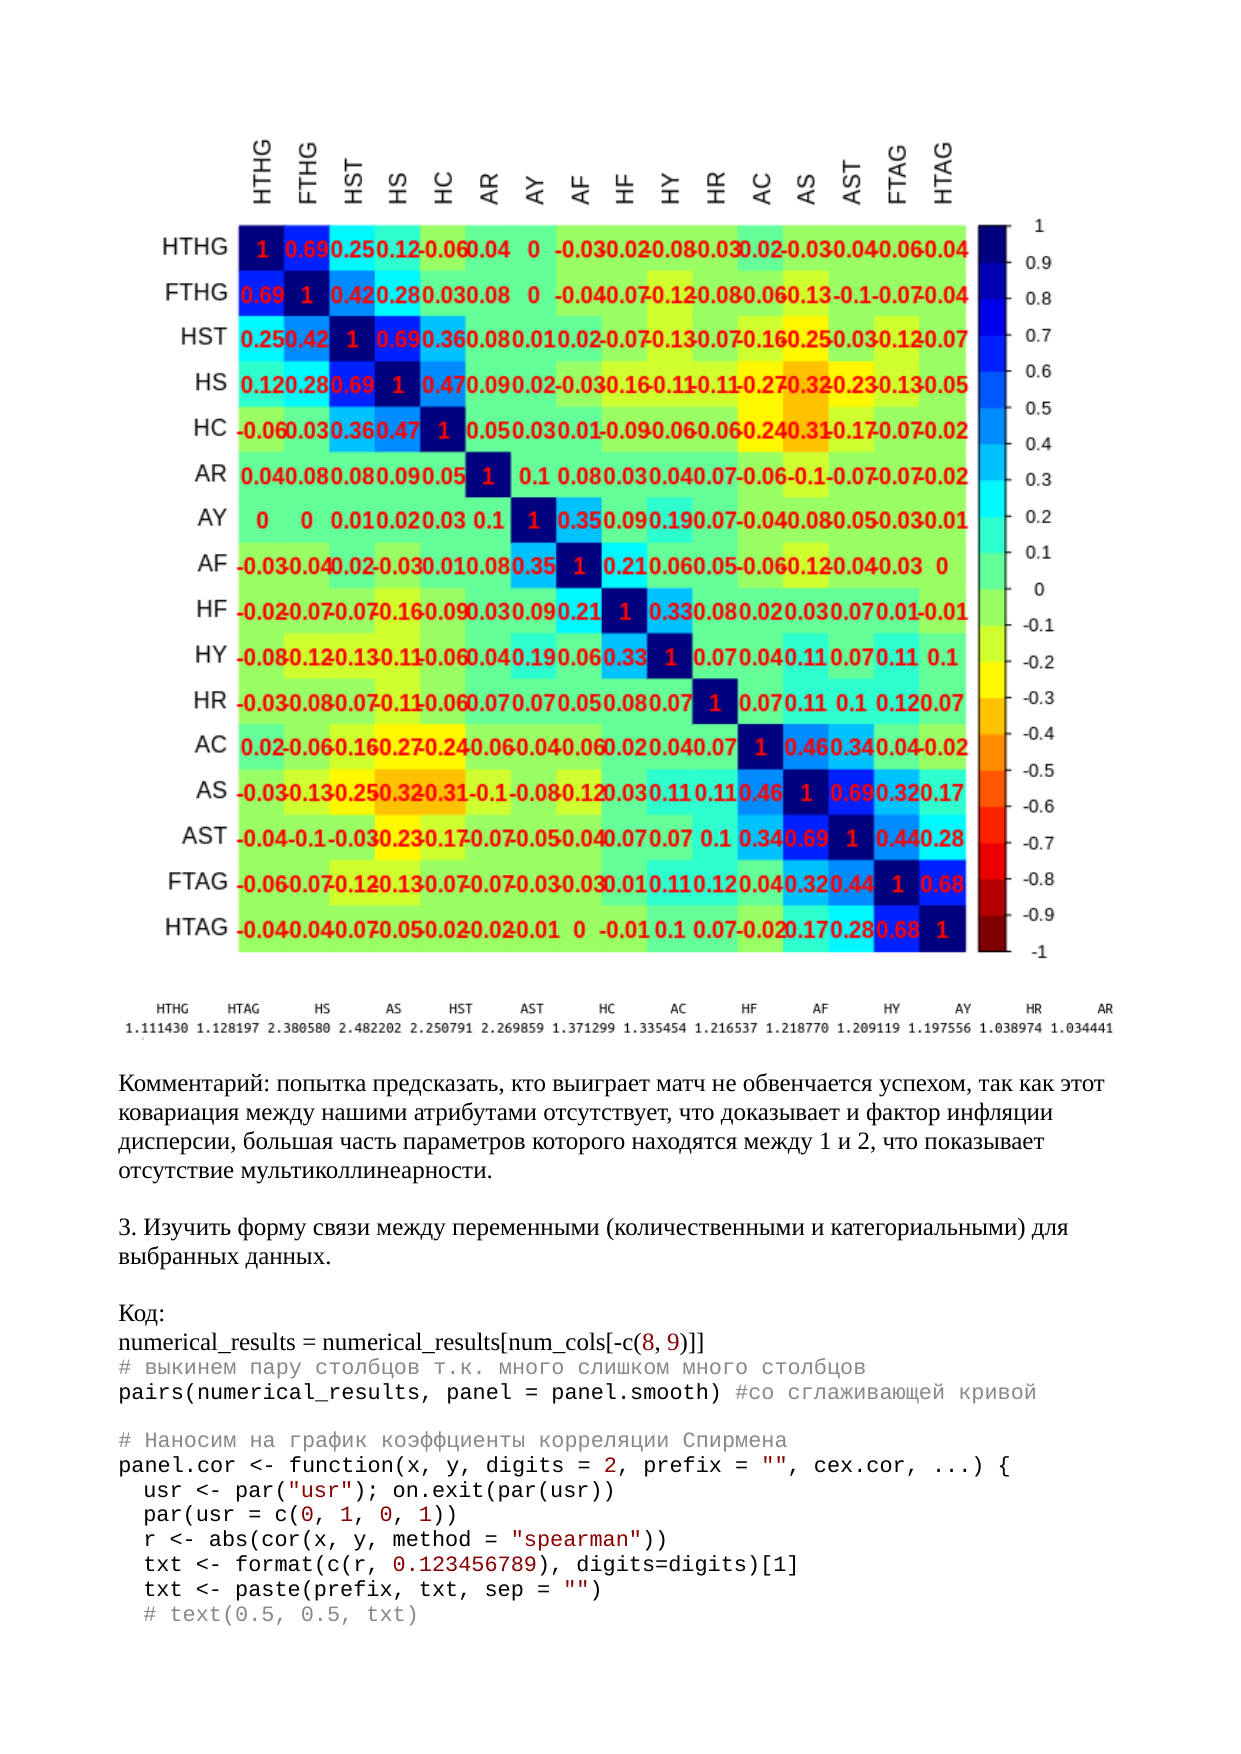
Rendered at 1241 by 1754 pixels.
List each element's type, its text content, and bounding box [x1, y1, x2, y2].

text par(usr = c(0, 1, 0, 1)) [118, 1504, 1122, 1528]
text # Наносим на график коэффциенты корреляции Спирмена [118, 1429, 1122, 1454]
text # выкинем пару столбцов т.к. много слишком много столбцов [118, 1356, 1122, 1381]
picture [118, 999, 1123, 1040]
text pairs(numerical_results, panel = panel.smooth) #со сглаживающей кривой [118, 1381, 1122, 1406]
text Комментарий: попытка предсказать, кто выиграет матч не обвенчается успехом, так как этот ковариация между нашими атрибутами отсутствует, что доказывает и фактор инфляции дисперсии, большая часть параметров которого находятся между 1 и 2, что показывает отсутствие мультиколлинеарности. [118, 1068, 1122, 1183]
text txt <- paste(prefix, txt, sep = "") [118, 1578, 1122, 1603]
text numerical_results = numerical_results[num_cols[-c(8, 9)]] [118, 1327, 1122, 1356]
text txt <- format(c(r, 0.123456789), digits=digits)[1] [118, 1553, 1122, 1578]
text Код: [118, 1298, 1122, 1327]
text panel.cor <- function(x, y, digits = 2, prefix = "", cex.cor, ...) { [118, 1454, 1122, 1479]
text 3. Изучить форму связи между переменными (количественными и категориальными) для выбранных данных. [118, 1212, 1122, 1270]
text r <- abs(cor(x, y, method = "spearman")) [118, 1528, 1122, 1553]
text # text(0.5, 0.5, txt) [118, 1603, 1122, 1628]
text usr <- par("usr"); on.exit(par(usr)) [118, 1479, 1122, 1504]
picture [118, 118, 1123, 971]
